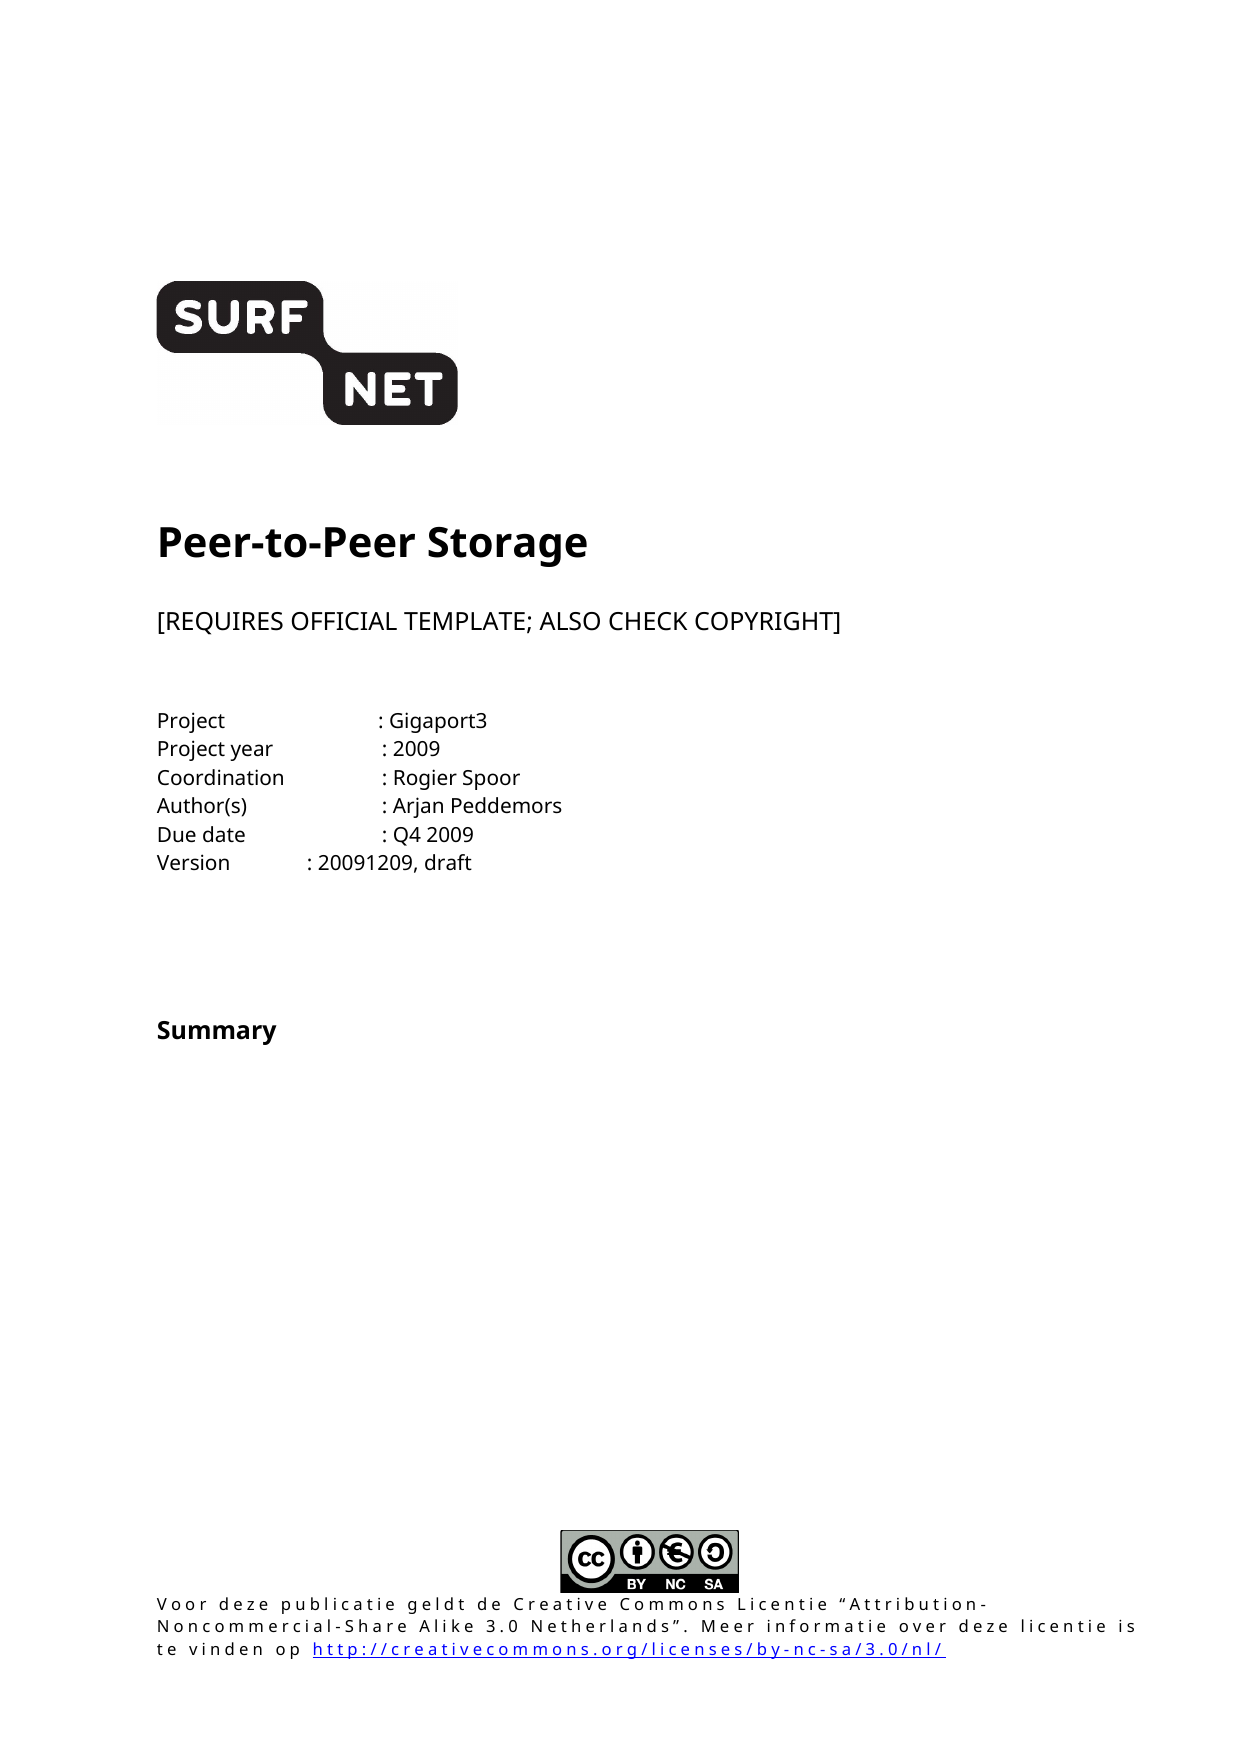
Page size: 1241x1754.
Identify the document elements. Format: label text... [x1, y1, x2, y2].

text Project : Gigaport3 [157, 706, 1143, 734]
text Project year : 2009 [157, 734, 1143, 763]
text Author(s) : Arjan Peddemors [157, 791, 1143, 820]
text Version : 20091209, draft [157, 848, 1143, 877]
picture [156, 281, 458, 425]
picture [560, 1530, 739, 1593]
text Peer-to-Peer Storage [157, 513, 1143, 570]
text Summary [157, 1013, 1143, 1047]
text [REQUIRES OFFICIAL TEMPLATE; ALSO CHECK COPYRIGHT] [157, 604, 1143, 638]
text Due date : Q4 2009 [157, 820, 1143, 848]
text Coordination : Rogier Spoor [157, 763, 1143, 791]
